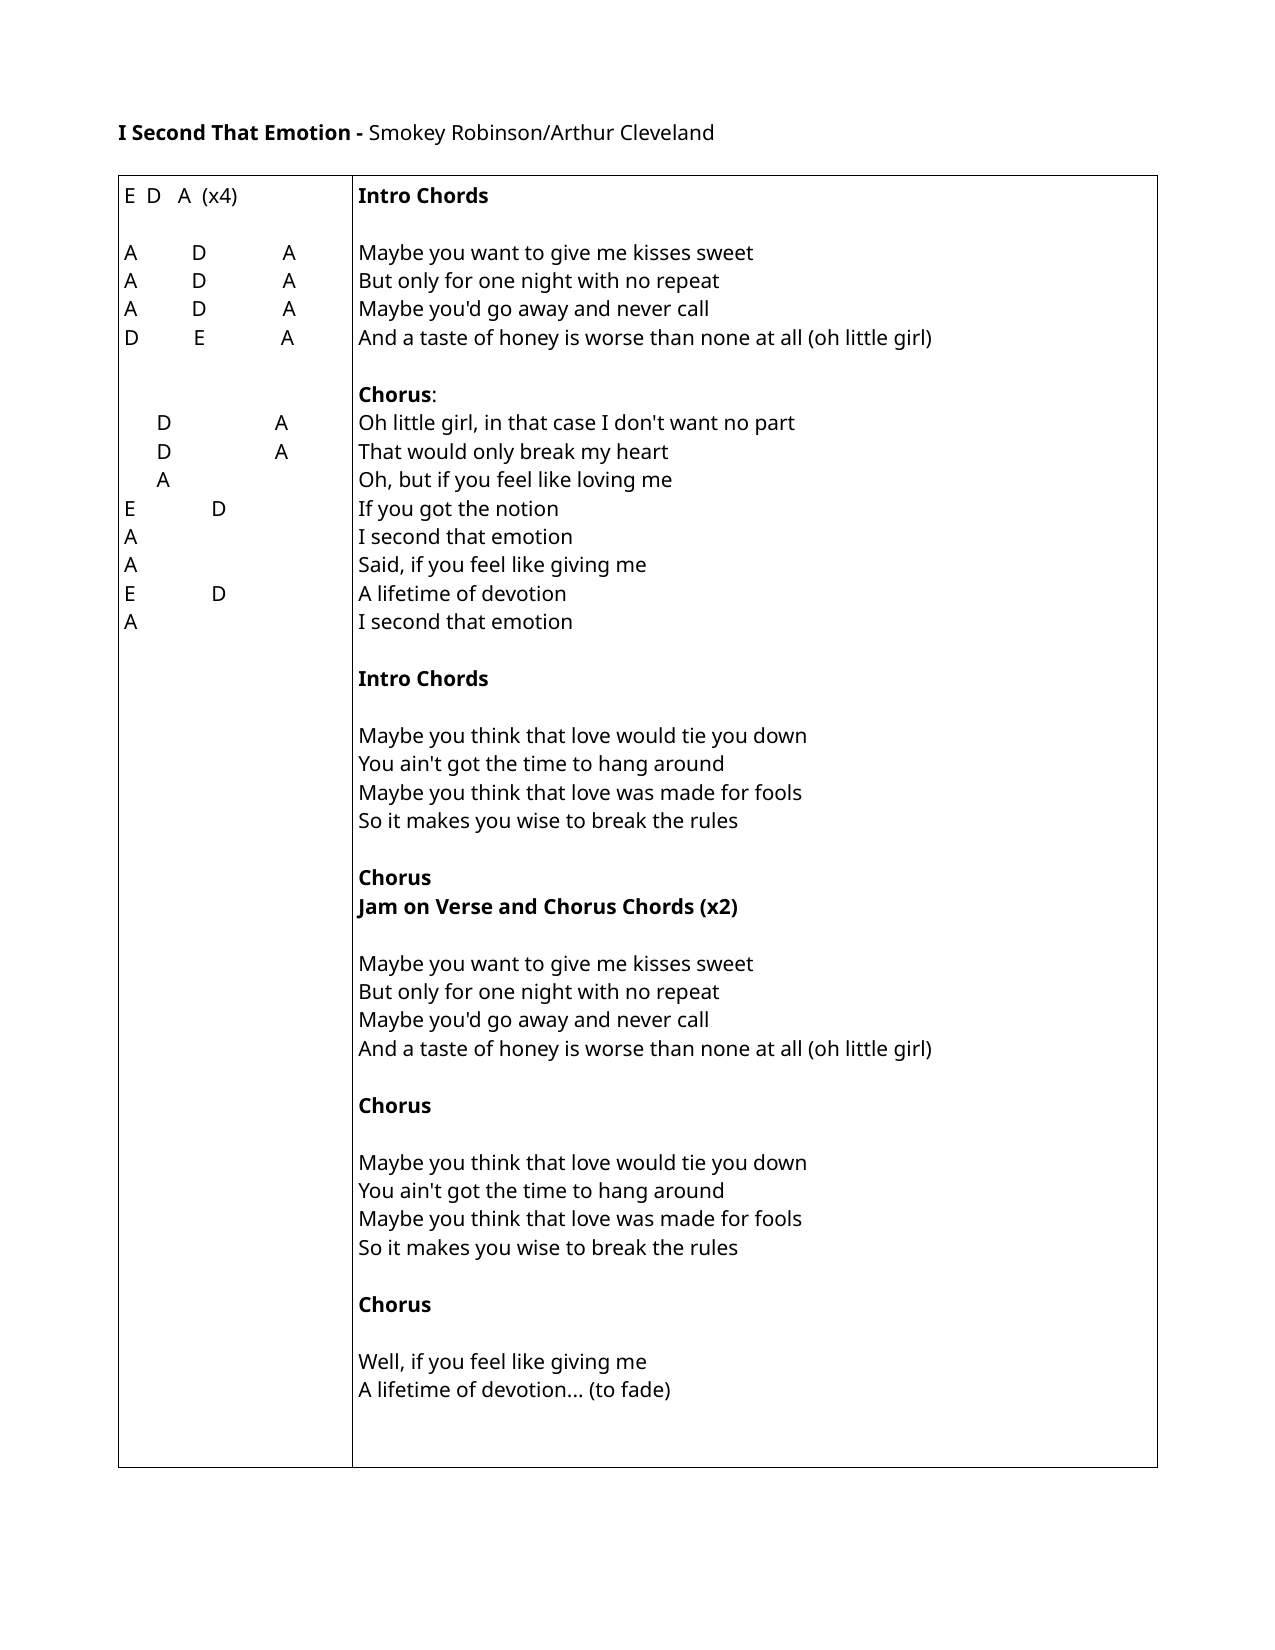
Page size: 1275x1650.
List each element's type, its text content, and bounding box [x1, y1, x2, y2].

table_header Intro Chords Maybe you want to give me kisses sweet But only for one night with no repeat Maybe you'd go away and never call And a taste of honey is worse than none at all (oh little girl) Chorus: Oh little girl, in that case I don't want no part That would only break my heart Oh, but if you feel like loving me If you got the notion I second that emotion Said, if you feel like giving me A lifetime of devotion I second that emotion Intro Chords Maybe you think that love would tie you down You ain't got the time to hang around Maybe you think that love was made for fools So it makes you wise to break the rules Chorus Jam on Verse and Chorus Chords (x2) Maybe you want to give me kisses sweet But only for one night with no repeat Maybe you'd go away and never call And a taste of honey is worse than none at all (oh little girl) Chorus Maybe you think that love would tie you down You ain't got the time to hang around Maybe you think that love was made for fools So it makes you wise to break the rules Chorus Well, if you feel like giving me A lifetime of devotion... (to fade) [353, 176, 1157, 1467]
table_header E D A (x4) A D A A D A A D A D E A D A D A A E D A A E D A [119, 176, 352, 1467]
text I Second That Emotion - Smokey Robinson/Arthur Cleveland [118, 118, 1157, 147]
